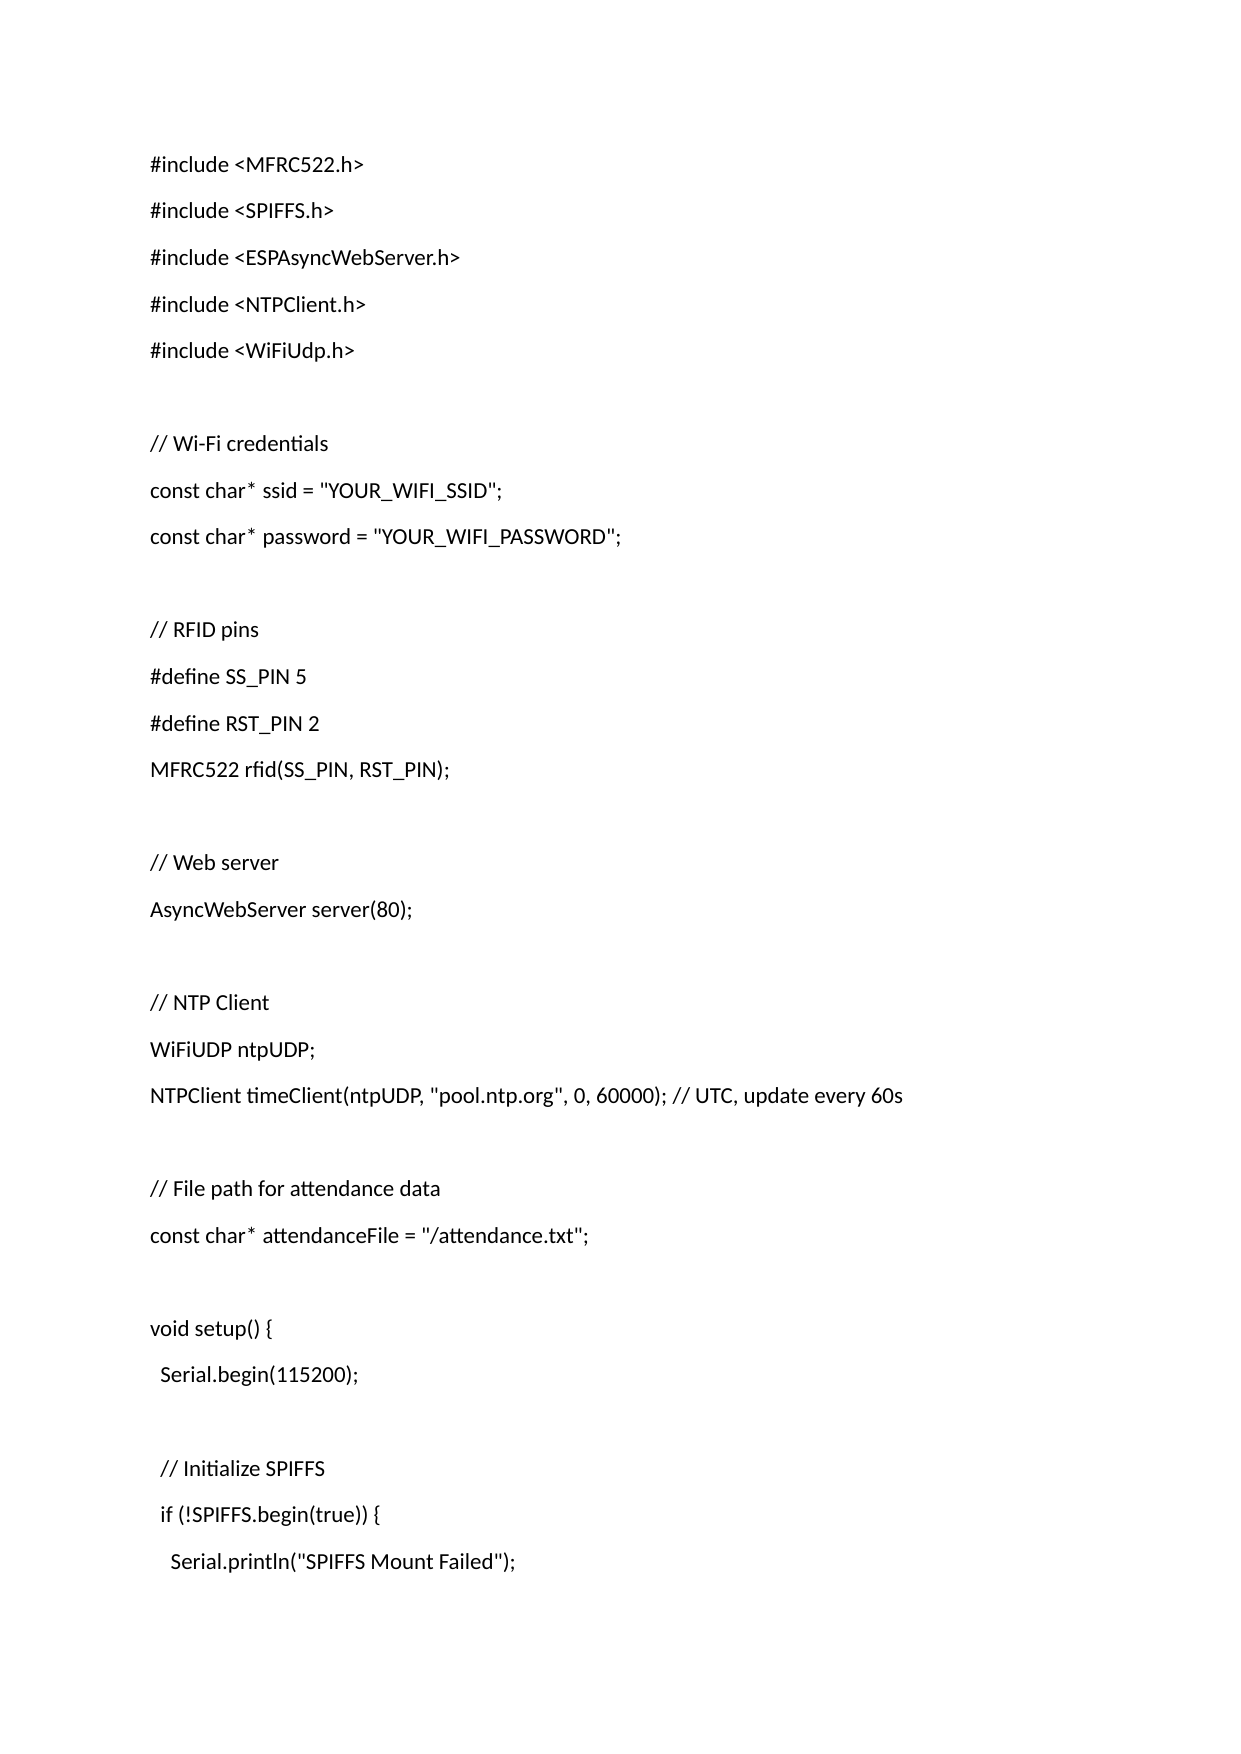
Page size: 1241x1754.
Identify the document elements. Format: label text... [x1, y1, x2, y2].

text void setup() { [150, 1314, 1090, 1342]
text WiFiUDP ntpUDP; [150, 1035, 1090, 1063]
text // Web server [150, 848, 1090, 876]
text Serial.begin(115200); [150, 1361, 1090, 1389]
text #include <NTPClient.h> [150, 290, 1090, 318]
text #include <MFRC522.h> [150, 150, 1090, 178]
text MFRC522 rfid(SS_PIN, RST_PIN); [150, 755, 1090, 783]
text const char* ssid = "YOUR_WIFI_SSID"; [150, 476, 1090, 504]
text NTPClient timeClient(ntpUDP, "pool.ntp.org", 0, 60000); // UTC, update every 60s [150, 1081, 1090, 1109]
text Serial.println("SPIFFS Mount Failed"); [150, 1547, 1090, 1575]
text // RFID pins [150, 616, 1090, 644]
text #define SS_PIN 5 [150, 662, 1090, 690]
text const char* password = "YOUR_WIFI_PASSWORD"; [150, 522, 1090, 551]
text AsyncWebServer server(80); [150, 895, 1090, 923]
text // File path for attendance data [150, 1174, 1090, 1202]
text if (!SPIFFS.begin(true)) { [150, 1500, 1090, 1528]
text // NTP Client [150, 988, 1090, 1016]
text const char* attendanceFile = "/attendance.txt"; [150, 1221, 1090, 1249]
text #include <WiFiUdp.h> [150, 336, 1090, 364]
text #define RST_PIN 2 [150, 709, 1090, 737]
text // Wi-Fi credentials [150, 429, 1090, 457]
text // Initialize SPIFFS [150, 1454, 1090, 1482]
text #include <ESPAsyncWebServer.h> [150, 243, 1090, 271]
text #include <SPIFFS.h> [150, 197, 1090, 224]
